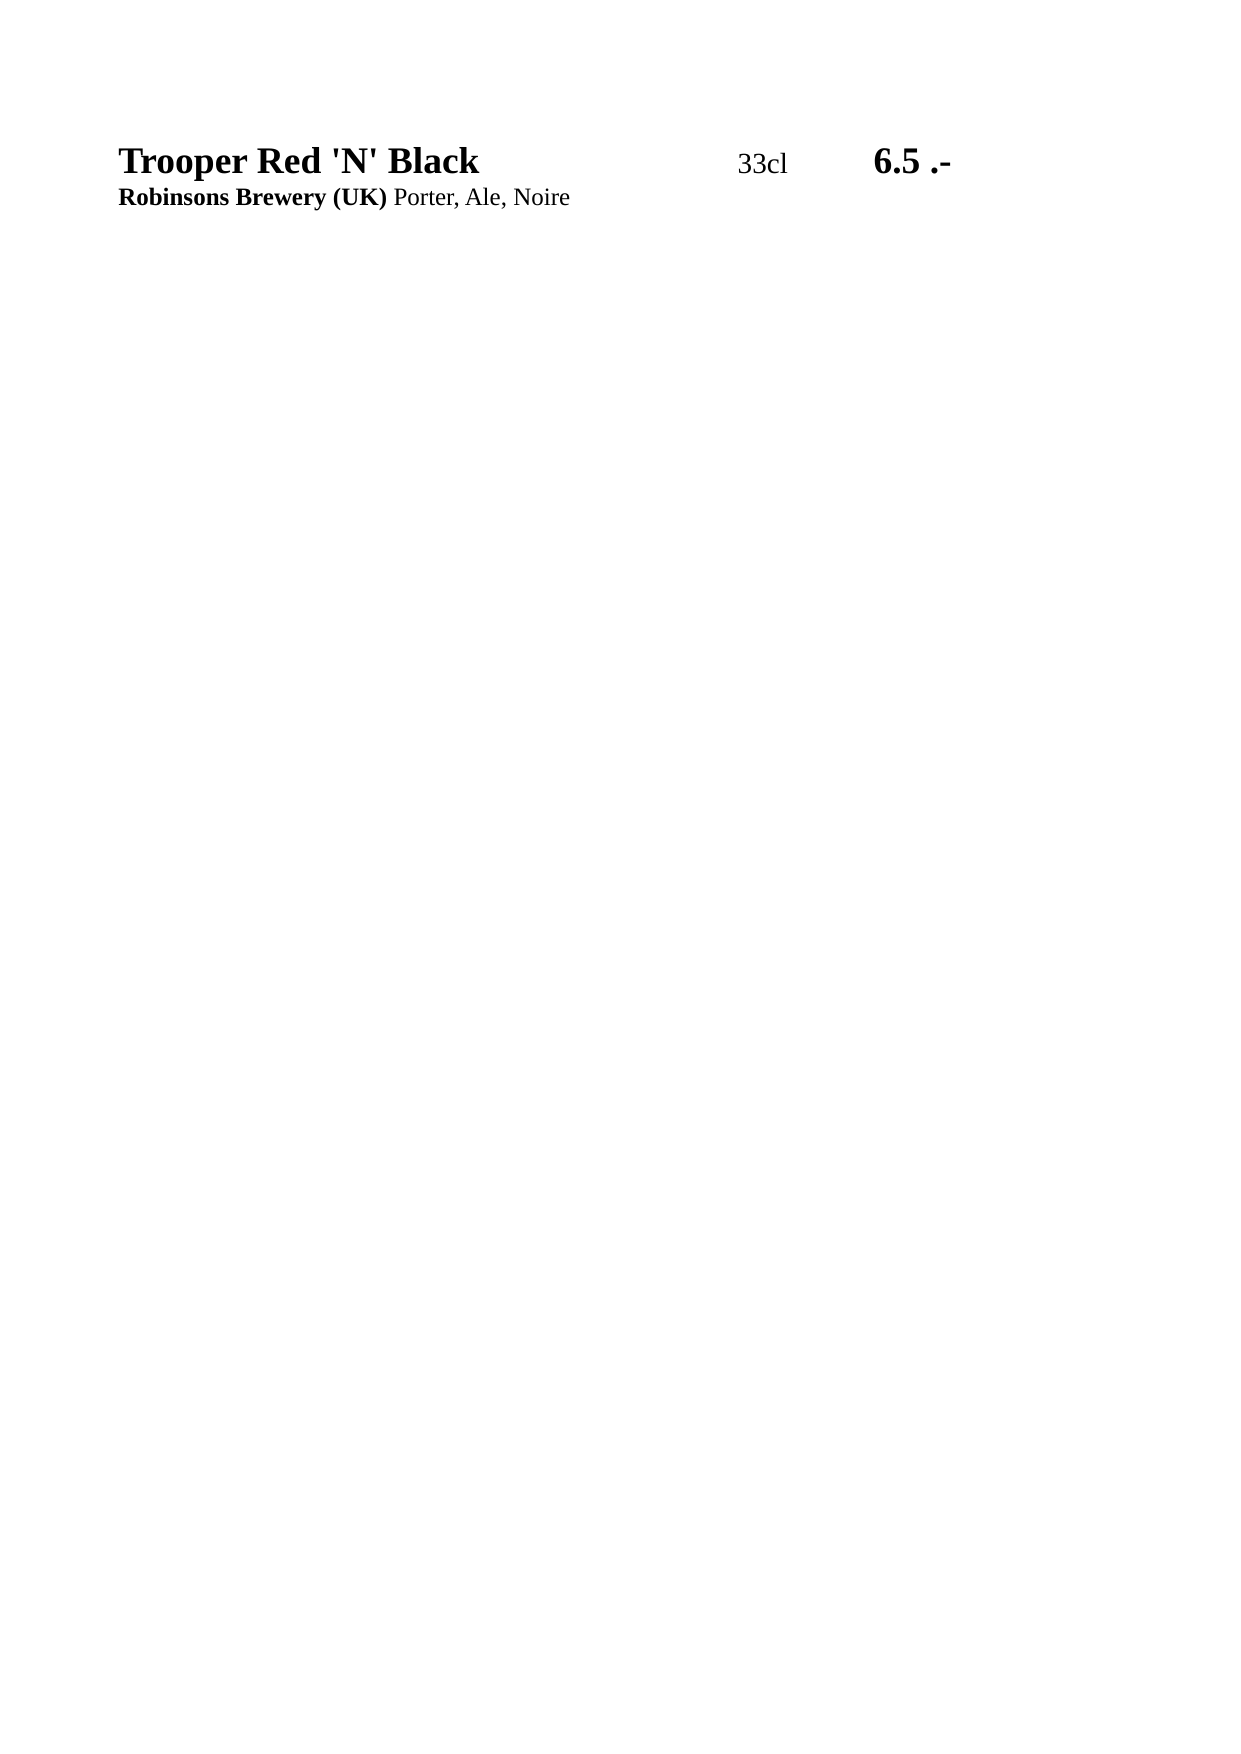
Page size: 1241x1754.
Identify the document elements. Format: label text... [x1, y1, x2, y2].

subtitle Trooper Red 'N' Black 33cl 6.5 .- Robinsons Brewery (UK) Porter, Ale, Noire [118, 139, 1122, 211]
